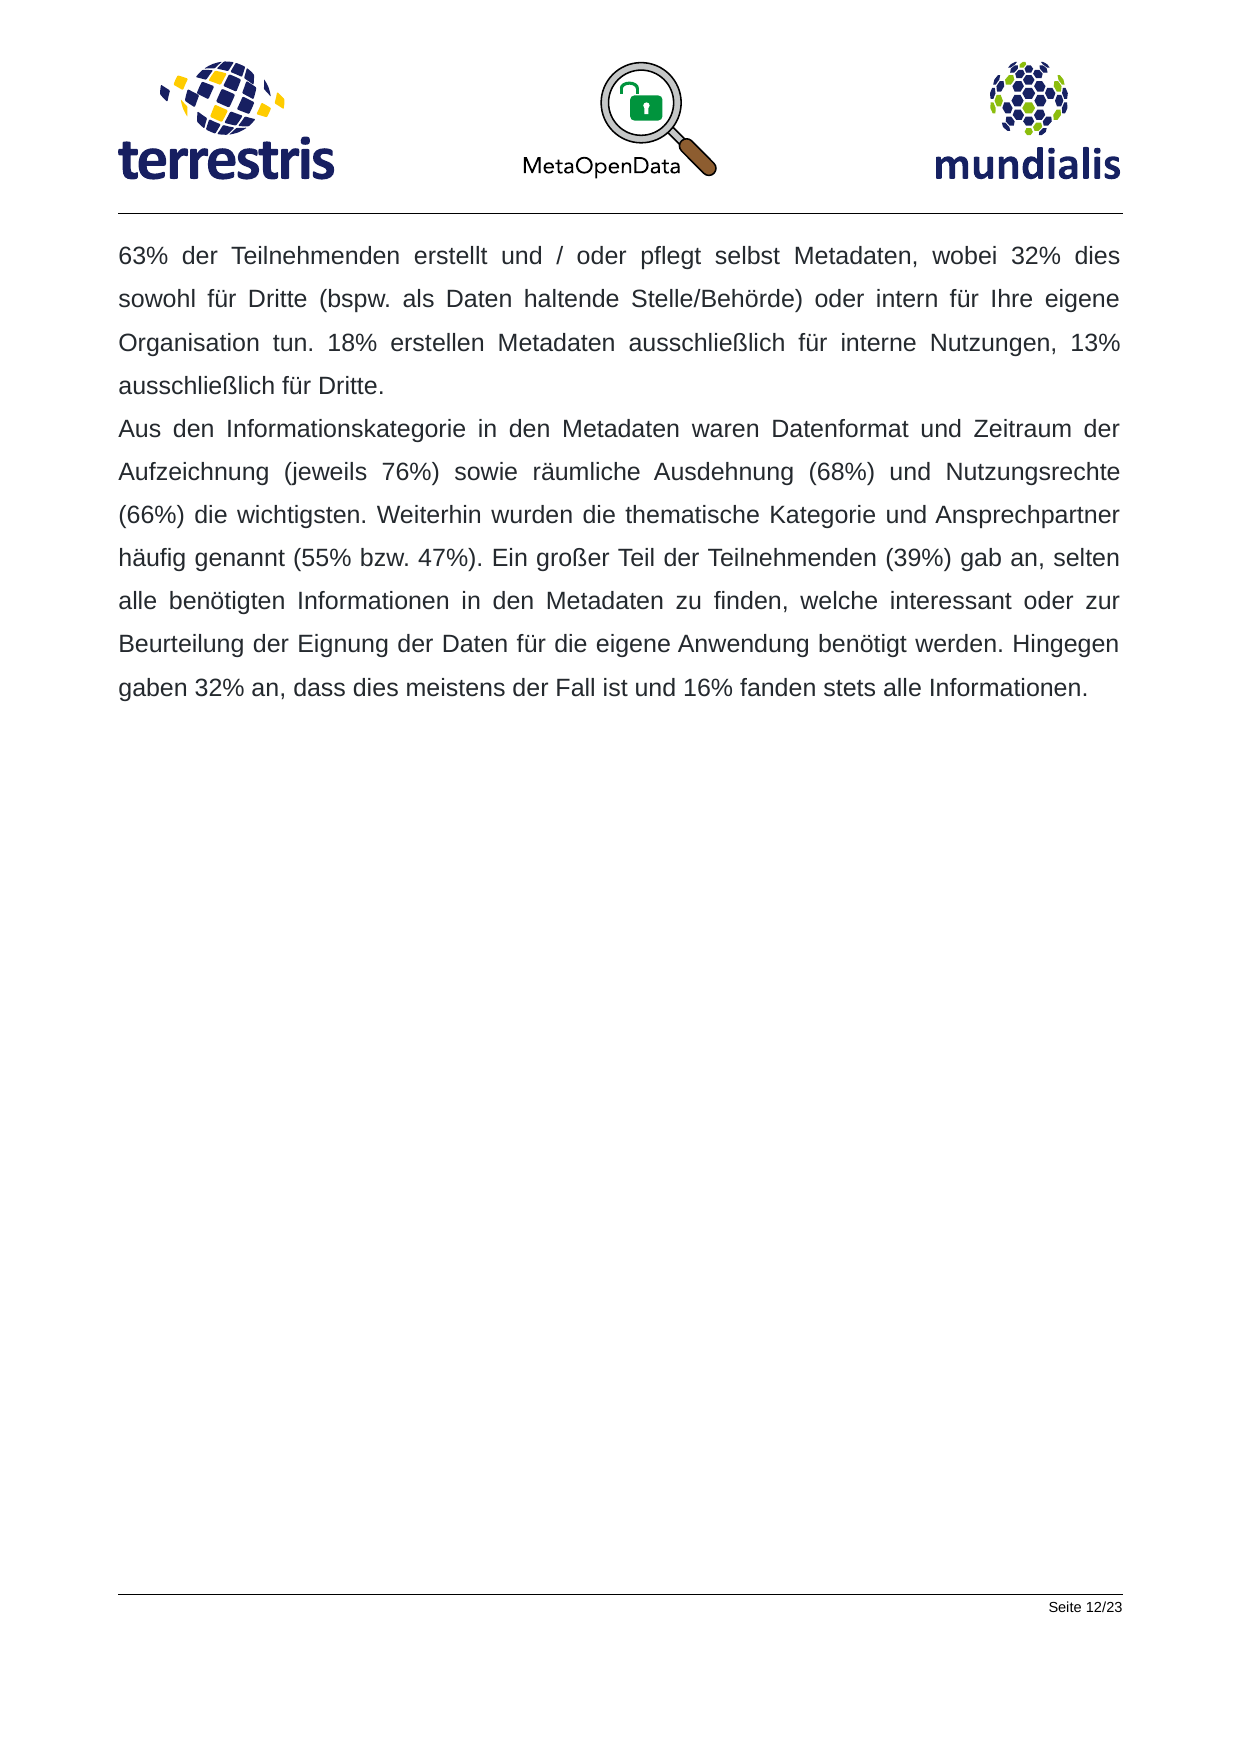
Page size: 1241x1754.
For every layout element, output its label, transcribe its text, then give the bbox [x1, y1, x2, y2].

text Aus den Informationskategorie in den Metadaten waren Datenformat und Zeitraum der Aufzeichnung (jeweils 76%) sowie räumliche Ausdehnung (68%) und Nutzungsrechte (66%) die wichtigsten. Weiterhin wurden die thematische Kategorie und Ansprechpartner häufig genannt (55% bzw. 47%). Ein großer Teil der Teilnehmenden (39%) gab an, selten alle benötigten Informationen in den Metadaten zu finden, welche interessant oder zur Beurteilung der Eignung der Daten für die eigene Anwendung benötigt werden. Hingegen gaben 32% an, dass dies meistens der Fall ist und 16% fanden stets alle Informationen. [118, 414, 1122, 701]
text 63% der Teilnehmenden erstellt und / oder pflegt selbst Metadaten, wobei 32% dies sowohl für Dritte (bspw. als Daten haltende Stelle/Behörde) oder intern für Ihre eigene Organisation tun. 18% erstellen Metadaten ausschließlich für interne Nutzungen, 13% ausschließlich für Dritte. [118, 241, 1122, 399]
